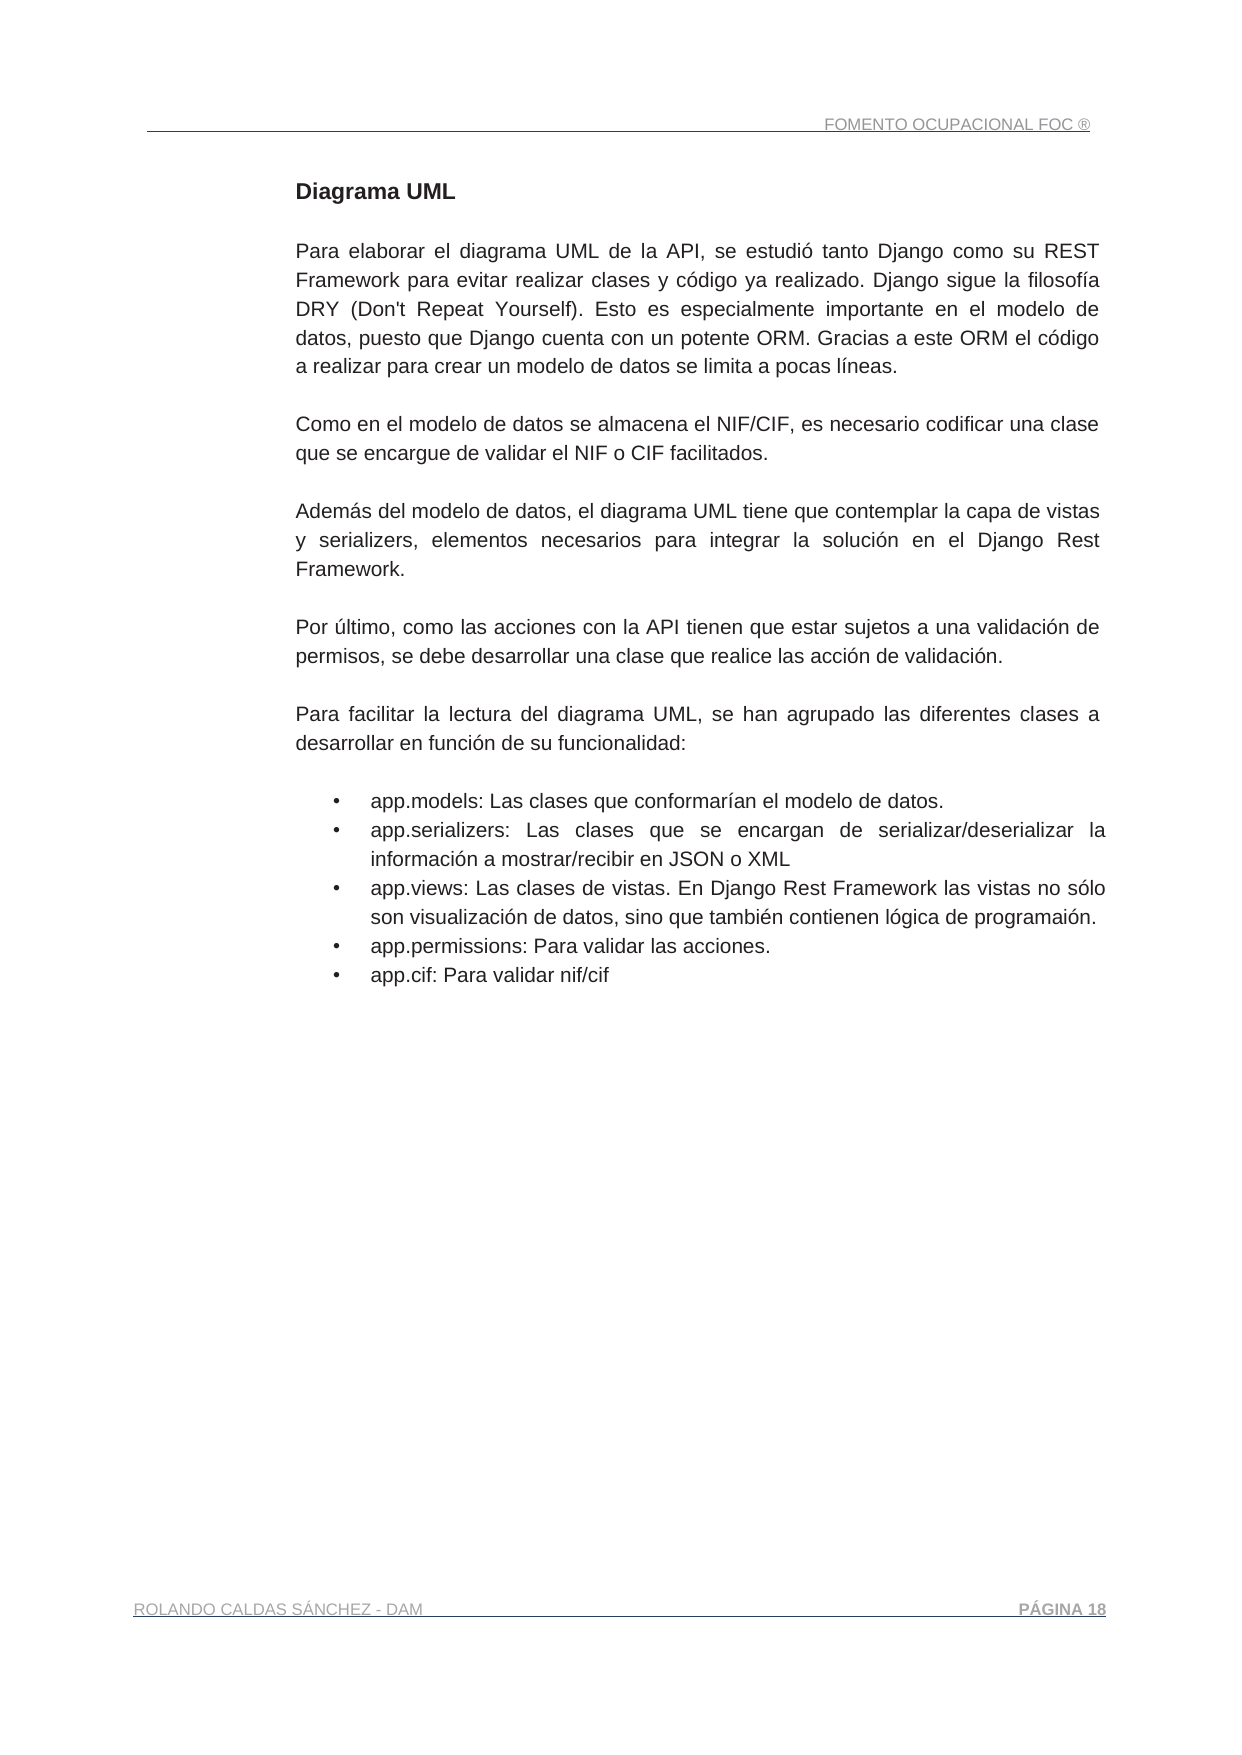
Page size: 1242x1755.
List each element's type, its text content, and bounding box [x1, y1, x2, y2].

list app.cif: Para validar nif/cif [333, 963, 1106, 987]
list app.permissions: Para validar las acciones. [333, 934, 1106, 958]
list app.serializers: Las clases que se encargan de serializar/deserializar la información a mostrar/recibir en JSON o XML [333, 818, 1106, 871]
text Diagrama UML [295, 178, 1101, 204]
text Además del modelo de datos, el diagrama UML tiene que contemplar la capa de vistas y serializers, elementos necesarios para integrar la solución en el Django Rest Framework. [295, 499, 1101, 581]
text Para facilitar la lectura del diagrama UML, se han agrupado las diferentes clases a desarrollar en función de su funcionalidad: [295, 702, 1101, 755]
list app.views: Las clases de vistas. En Django Rest Framework las vistas no sólo son visualización de datos, sino que también contienen lógica de programaión. [333, 876, 1106, 929]
list app.models: Las clases que conformarían el modelo de datos. [333, 789, 1106, 813]
text Para elaborar el diagrama UML de la API, se estudió tanto Django como su REST Framework para evitar realizar clases y código ya realizado. Django sigue la filosofía DRY (Don't Repeat Yourself). Esto es especialmente importante en el modelo de datos, puesto que Django cuenta con un potente ORM. Gracias a este ORM el código a realizar para crear un modelo de datos se limita a pocas líneas. [295, 238, 1101, 378]
text Por último, como las acciones con la API tienen que estar sujetos a una validación de permisos, se debe desarrollar una clase que realice las acción de validación. [295, 615, 1101, 668]
text Como en el modelo de datos se almacena el NIF/CIF, es necesario codificar una clase que se encargue de validar el NIF o CIF facilitados. [295, 412, 1101, 465]
